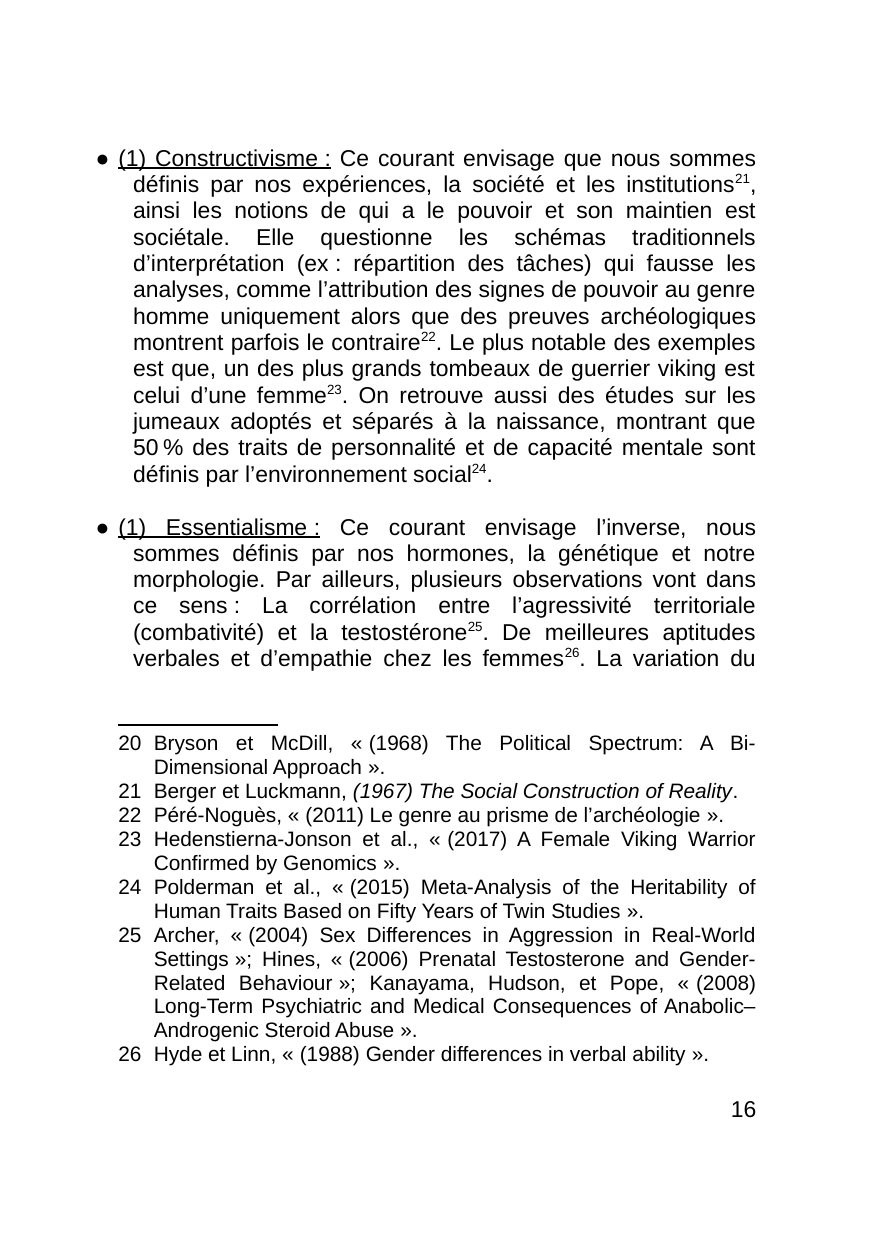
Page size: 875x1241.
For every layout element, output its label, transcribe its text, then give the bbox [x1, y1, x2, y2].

list Péré-Noguès, « (2011) Le genre au prisme de l’archéologie ». [118, 803, 756, 827]
list Hyde et Linn, « (1988) Gender differences in verbal ability ». [118, 1042, 756, 1066]
list Polderman et al., « (2015) Meta-Analysis of the Heritability of Human Traits Based on Fifty Years of Twin Studies ». [118, 874, 756, 922]
list Berger et Luckmann, (1967) The Social Construction of Reality. [118, 779, 756, 803]
list (1) Constructivisme : Ce courant envisage que nous sommes définis par nos expériences, la société et les institutions, ainsi les notions de qui a le pouvoir et son maintien est sociétale. Elle questionne les schémas traditionnels d’interprétation (ex : répartition des tâches) qui fausse les analyses, comme l’attribution des signes de pouvoir au genre homme uniquement alors que des preuves archéologiques montrent parfois le contraire. Le plus notable des exemples est que, un des plus grands tombeaux de guerrier viking est celui d’une femme. On retrouve aussi des études sur les jumeaux adoptés et séparés à la naissance, montrant que 50 % des traits de personnalité et de capacité mentale sont définis par l’environnement social. [95, 144, 756, 487]
list (1) Essentialisme : Ce courant envisage l’inverse, nous sommes définis par nos hormones, la génétique et notre morphologie. Par ailleurs, plusieurs observations vont dans ce sens : La corrélation entre l’agressivité territoriale (combativité) et la testostérone. De meilleures aptitudes verbales et d’empathie chez les femmes. La variation du [95, 513, 756, 672]
list Archer, « (2004) Sex Differences in Aggression in Real-World Settings »; Hines, « (2006) Prenatal Testosterone and Gender-Related Behaviour »; Kanayama, Hudson, et Pope, « (2008) Long-Term Psychiatric and Medical Consequences of Anabolic–Androgenic Steroid Abuse ». [118, 922, 756, 1042]
list Hedenstierna-Jonson et al., « (2017) A Female Viking Warrior Confirmed by Genomics ». [118, 827, 756, 874]
text Bryson et McDill, « (1968) The Political Spectrum: A Bi-Dimensional Approach ». [118, 731, 756, 779]
